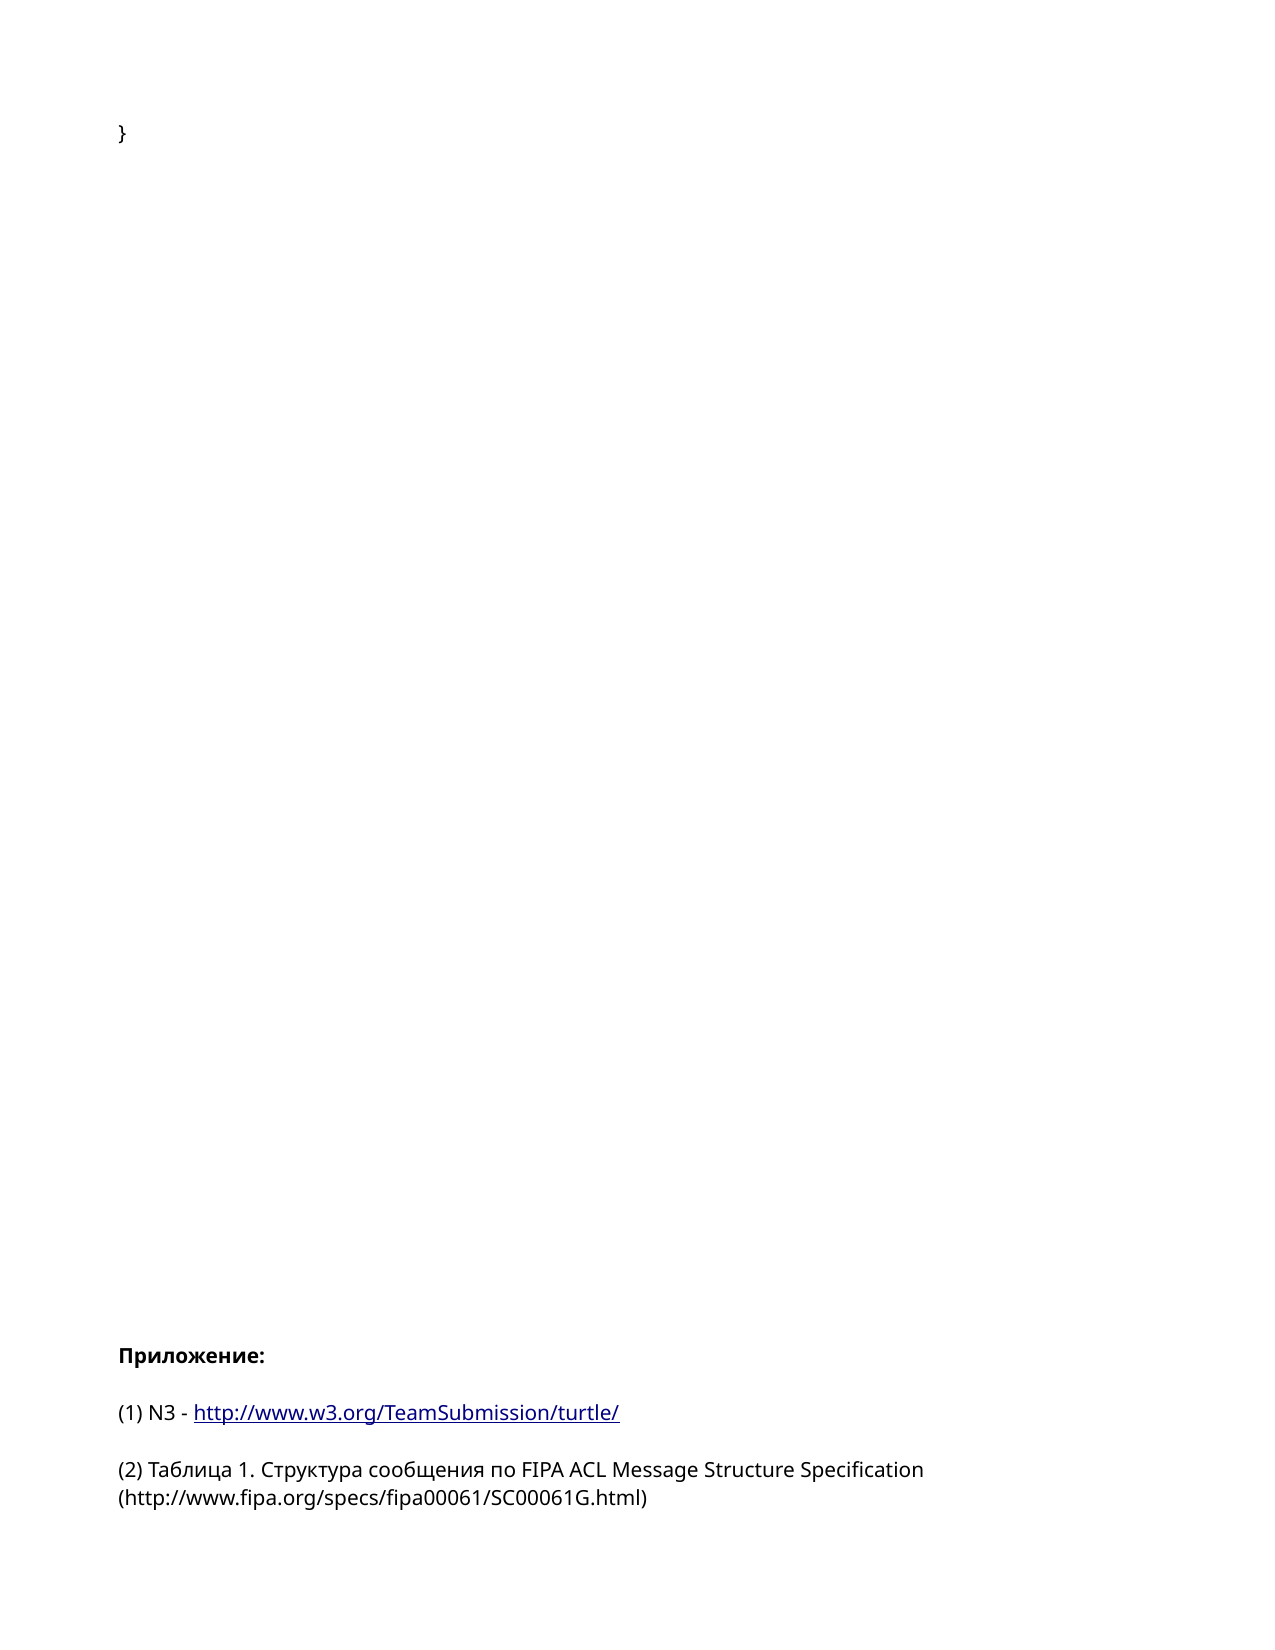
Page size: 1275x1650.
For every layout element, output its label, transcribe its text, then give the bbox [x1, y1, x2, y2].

text } [118, 118, 1157, 147]
text Приложение: [118, 1341, 1157, 1369]
text (2) Таблица 1. Структура сообщения по FIPA ACL Message Structure Specification (http://www.fipa.org/specs/fipa00061/SC00061G.html) [118, 1455, 1157, 1512]
text (1) N3 - http://www.w3.org/TeamSubmission/turtle/ [118, 1398, 1157, 1426]
